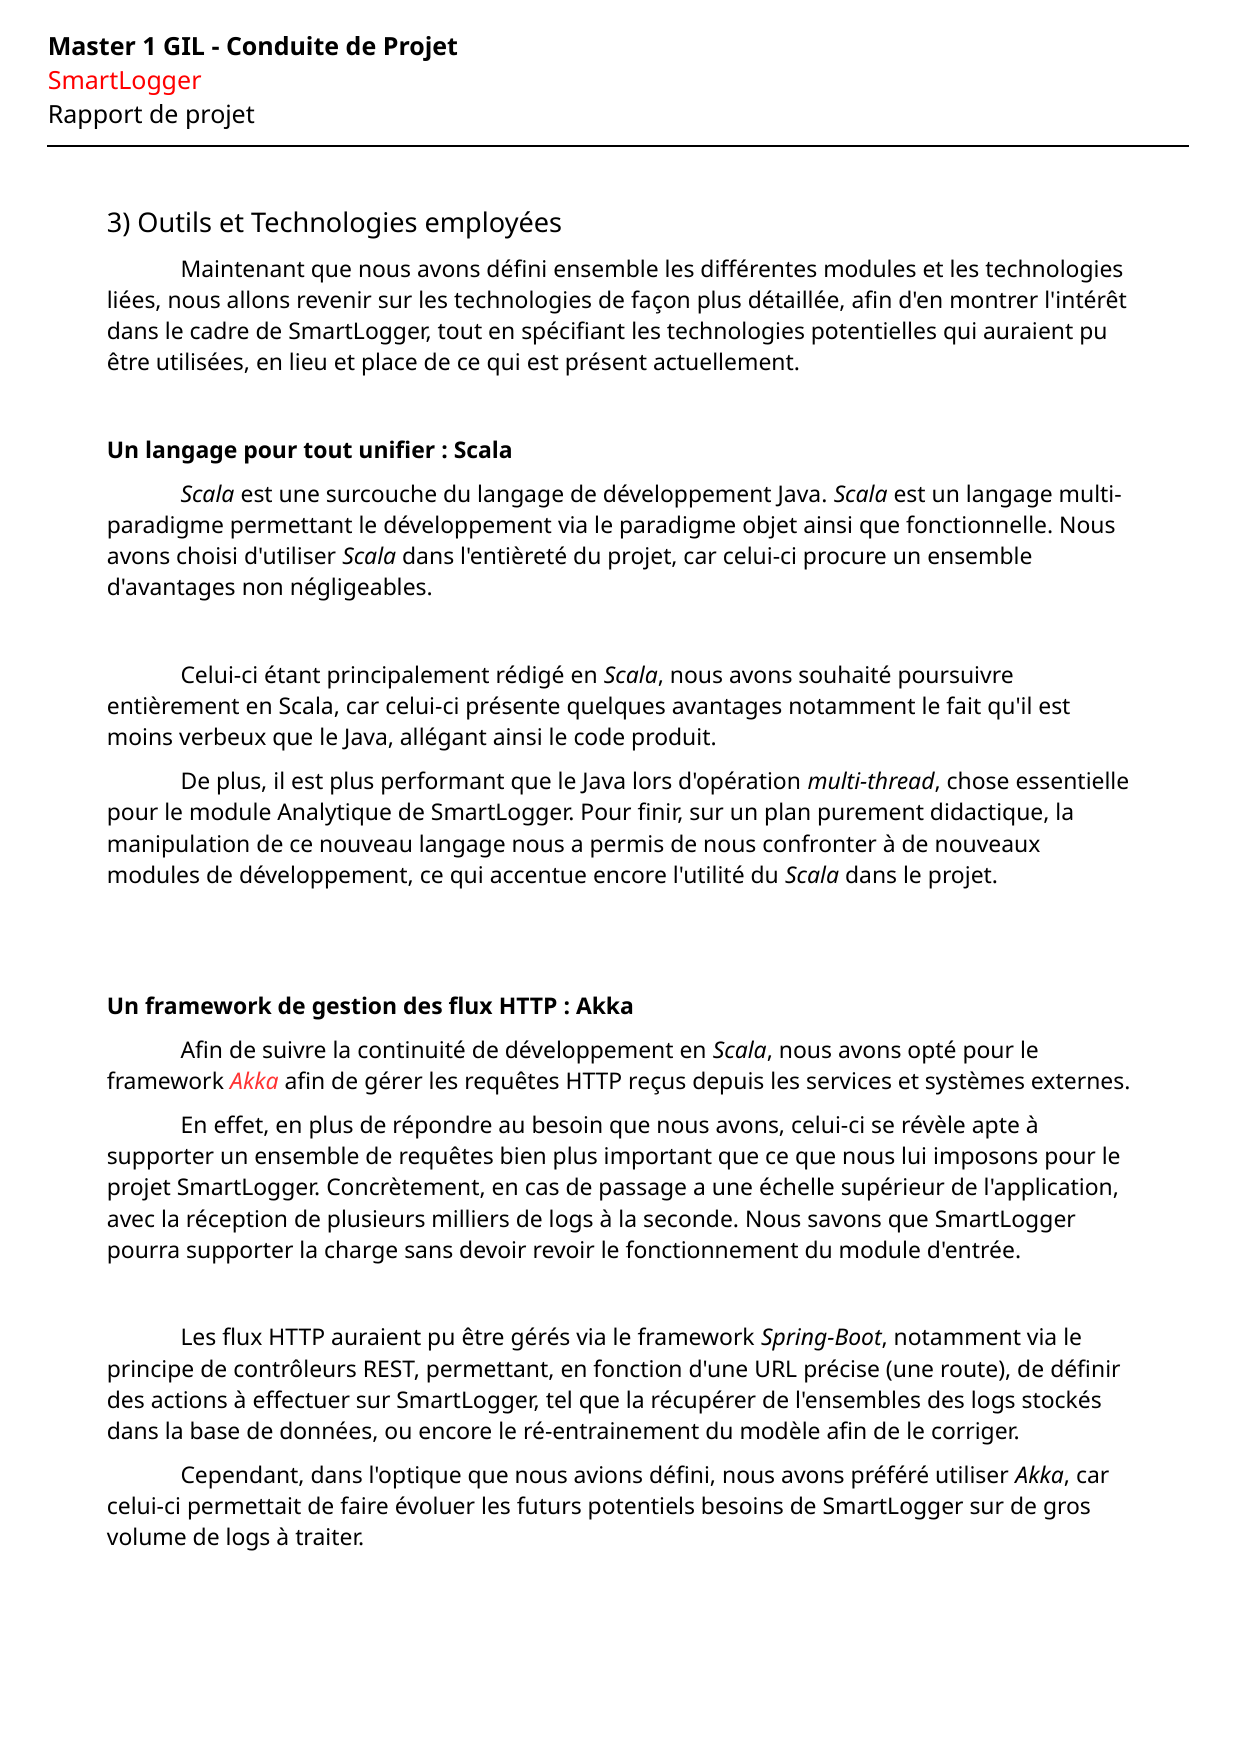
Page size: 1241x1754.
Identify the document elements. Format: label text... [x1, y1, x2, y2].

text Scala est une surcouche du langage de développement Java. Scala est un langage multi-paradigme permettant le développement via le paradigme objet ainsi que fonctionnelle. Nous avons choisi d'utiliser Scala dans l'entièreté du projet, car celui-ci procure un ensemble d'avantages non négligeables. [107, 477, 1140, 602]
text Celui-ci étant principalement rédigé en Scala, nous avons souhaité poursuivre entièrement en Scala, car celui-ci présente quelques avantages notamment le fait qu'il est moins verbeux que le Java, allégant ainsi le code produit. [107, 659, 1140, 752]
text Cependant, dans l'optique que nous avions défini, nous avons préféré utiliser Akka, car celui-ci permettait de faire évoluer les futurs potentiels besoins de SmartLogger sur de gros volume de logs à traiter. [107, 1459, 1140, 1552]
text En effet, en plus de répondre au besoin que nous avons, celui-ci se révèle apte à supporter un ensemble de requêtes bien plus important que ce que nous lui imposons pour le projet SmartLogger. Concrètement, en cas de passage a une échelle supérieur de l'application, avec la réception de plusieurs milliers de logs à la seconde. Nous savons que SmartLogger pourra supporter la charge sans devoir revoir le fonctionnement du module d'entrée. [107, 1109, 1140, 1265]
text Un framework de gestion des flux HTTP : Akka [107, 990, 1140, 1021]
text Les flux HTTP auraient pu être gérés via le framework Spring-Boot, notamment via le principe de contrôleurs REST, permettant, en fonction d'une URL précise (une route), de définir des actions à effectuer sur SmartLogger, tel que la récupérer de l'ensembles des logs stockés dans la base de données, ou encore le ré-entrainement du modèle afin de le corriger. [107, 1321, 1140, 1446]
text 3) Outils et Technologies employées [107, 203, 1140, 240]
text Un langage pour tout unifier : Scala [107, 434, 1140, 465]
text De plus, il est plus performant que le Java lors d'opération multi-thread, chose essentielle pour le module Analytique de SmartLogger. Pour finir, sur un plan purement didactique, la manipulation de ce nouveau langage nous a permis de nous confronter à de nouveaux modules de développement, ce qui accentue encore l'utilité du Scala dans le projet. [107, 765, 1140, 890]
text Maintenant que nous avons défini ensemble les différentes modules et les technologies liées, nous allons revenir sur les technologies de façon plus détaillée, afin d'en montrer l'intérêt dans le cadre de SmartLogger, tout en spécifiant les technologies potentielles qui auraient pu être utilisées, en lieu et place de ce qui est présent actuellement. [107, 252, 1140, 377]
text Afin de suivre la continuité de développement en Scala, nous avons opté pour le framework Akka afin de gérer les requêtes HTTP reçus depuis les services et systèmes externes. [107, 1034, 1140, 1096]
